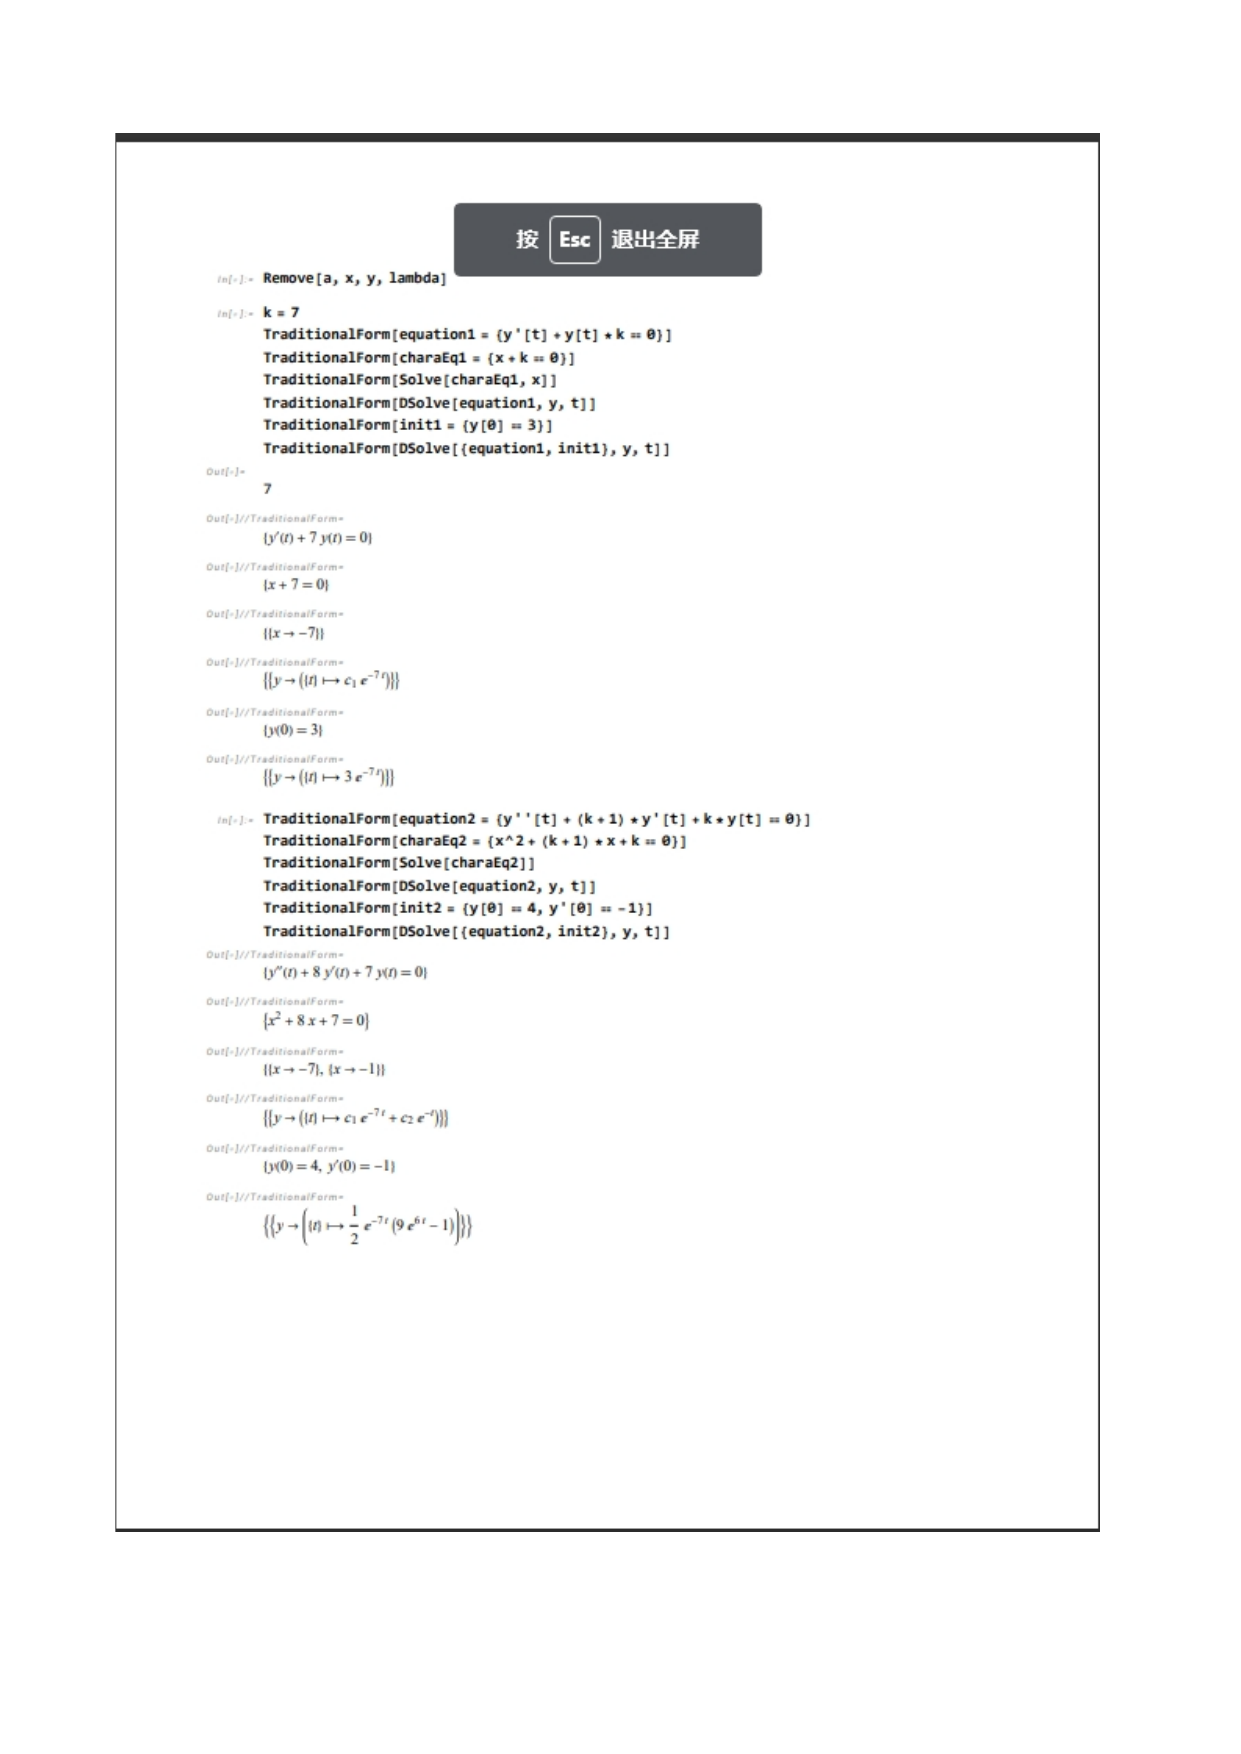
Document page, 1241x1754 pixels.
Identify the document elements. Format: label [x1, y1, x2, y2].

picture [115, 133, 1100, 1532]
